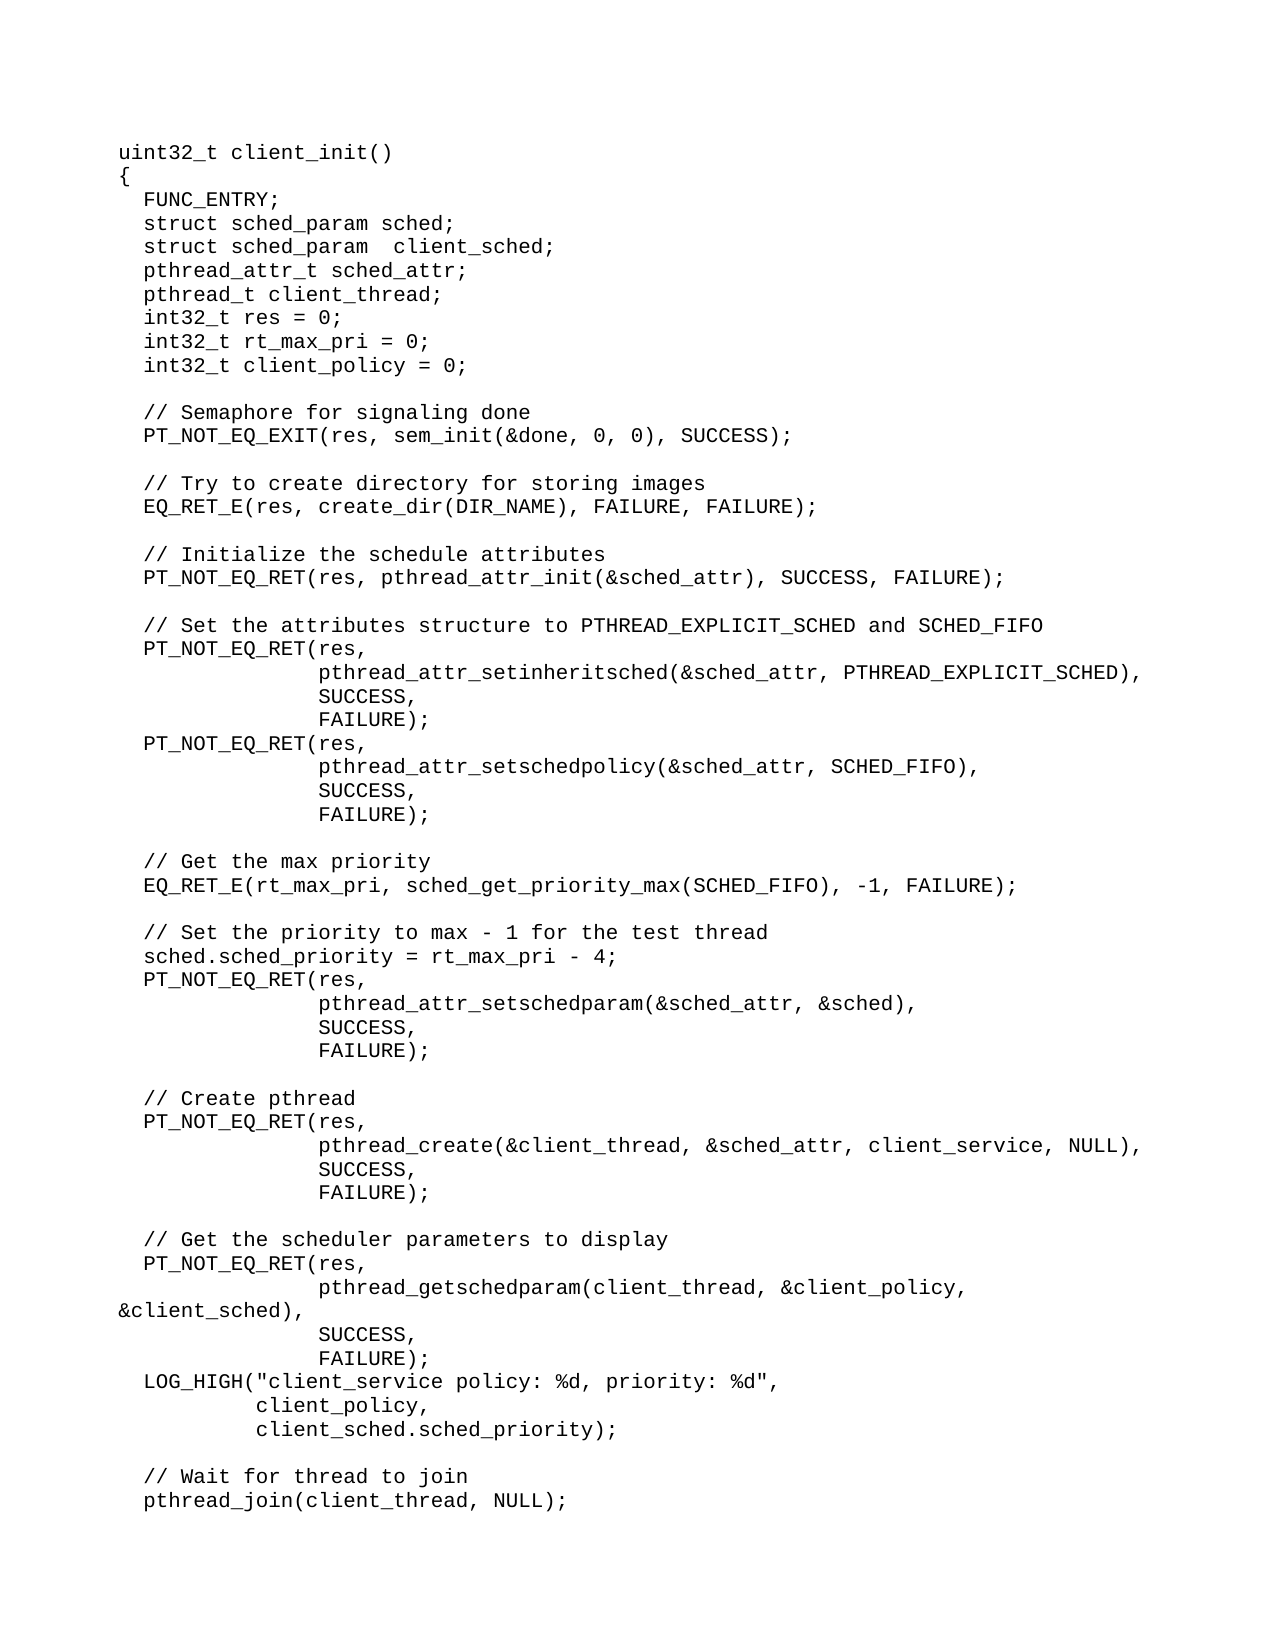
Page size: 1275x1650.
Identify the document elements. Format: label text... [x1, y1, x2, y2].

text // Get the scheduler parameters to display [118, 1229, 1157, 1253]
text client_sched.sched_priority); [118, 1419, 1157, 1442]
text int32_t res = 0; [118, 307, 1157, 331]
text FAILURE); [118, 709, 1157, 733]
text // Try to create directory for storing images [118, 473, 1157, 496]
text client_policy, [118, 1395, 1157, 1419]
text FAILURE); [118, 1040, 1157, 1064]
text SUCCESS, [118, 1324, 1157, 1348]
text int32_t rt_max_pri = 0; [118, 331, 1157, 354]
text uint32_t client_init() [118, 142, 1157, 165]
text PT_NOT_EQ_RET(res, [118, 638, 1157, 662]
text pthread_t client_thread; [118, 284, 1157, 307]
text PT_NOT_EQ_RET(res, pthread_attr_init(&sched_attr), SUCCESS, FAILURE); [118, 567, 1157, 591]
text struct sched_param client_sched; [118, 236, 1157, 260]
text // Semaphore for signaling done [118, 402, 1157, 426]
text EQ_RET_E(res, create_dir(DIR_NAME), FAILURE, FAILURE); [118, 496, 1157, 520]
text FAILURE); [118, 1182, 1157, 1206]
text sched.sched_priority = rt_max_pri - 4; [118, 946, 1157, 969]
text { [118, 165, 1157, 189]
text pthread_attr_setschedparam(&sched_attr, &sched), [118, 993, 1157, 1017]
text FAILURE); [118, 1348, 1157, 1371]
text pthread_attr_setinheritsched(&sched_attr, PTHREAD_EXPLICIT_SCHED), [118, 662, 1157, 686]
text pthread_join(client_thread, NULL); [118, 1489, 1157, 1513]
text FUNC_ENTRY; [118, 189, 1157, 213]
text SUCCESS, [118, 686, 1157, 709]
text PT_NOT_EQ_RET(res, [118, 1111, 1157, 1135]
text PT_NOT_EQ_RET(res, [118, 1253, 1157, 1277]
text SUCCESS, [118, 1158, 1157, 1182]
text EQ_RET_E(rt_max_pri, sched_get_priority_max(SCHED_FIFO), -1, FAILURE); [118, 875, 1157, 898]
text pthread_attr_setschedpolicy(&sched_attr, SCHED_FIFO), [118, 757, 1157, 780]
text FAILURE); [118, 804, 1157, 827]
text SUCCESS, [118, 1017, 1157, 1040]
text LOG_HIGH("client_service policy: %d, priority: %d", [118, 1371, 1157, 1395]
text // Wait for thread to join [118, 1466, 1157, 1489]
text pthread_getschedparam(client_thread, &client_policy, &client_sched), [118, 1277, 1157, 1324]
text PT_NOT_EQ_RET(res, [118, 969, 1157, 993]
text // Create pthread [118, 1088, 1157, 1111]
text int32_t client_policy = 0; [118, 354, 1157, 378]
text // Get the max priority [118, 851, 1157, 875]
text // Set the attributes structure to PTHREAD_EXPLICIT_SCHED and SCHED_FIFO [118, 615, 1157, 638]
text // Set the priority to max - 1 for the test thread [118, 922, 1157, 946]
text PT_NOT_EQ_EXIT(res, sem_init(&done, 0, 0), SUCCESS); [118, 426, 1157, 449]
text pthread_attr_t sched_attr; [118, 260, 1157, 284]
text // Initialize the schedule attributes [118, 544, 1157, 567]
text pthread_create(&client_thread, &sched_attr, client_service, NULL), [118, 1135, 1157, 1158]
text PT_NOT_EQ_RET(res, [118, 733, 1157, 757]
text SUCCESS, [118, 780, 1157, 804]
text struct sched_param sched; [118, 213, 1157, 236]
